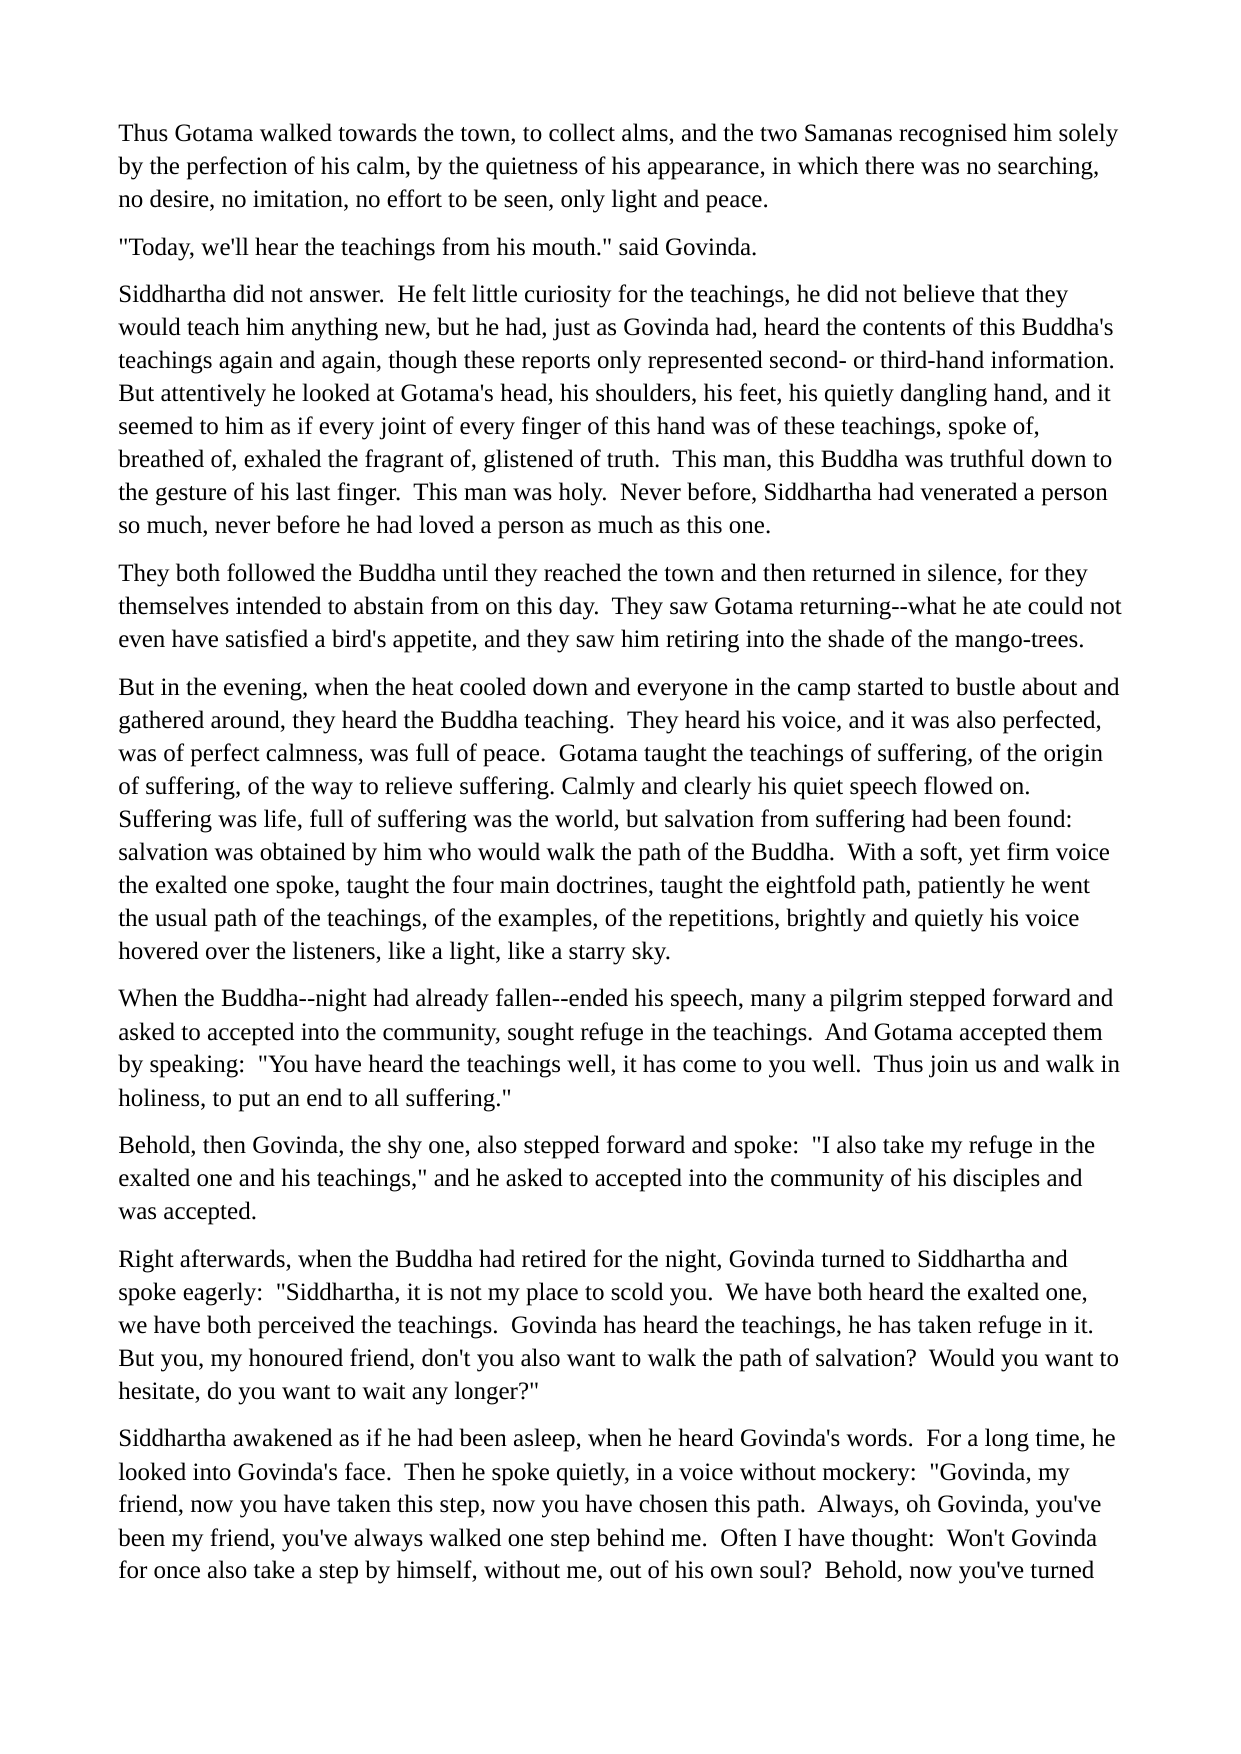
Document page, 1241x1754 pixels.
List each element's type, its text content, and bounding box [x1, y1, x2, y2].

text Right afterwards, when the Buddha had retired for the night, Govinda turned to Siddhartha and spoke eagerly: "Siddhartha, it is not my place to scold you. We have both heard the exalted one, we have both perceived the teachings. Govinda has heard the teachings, he has taken refuge in it. But you, my honoured friend, don't you also want to walk the path of salvation? Would you want to hesitate, do you want to wait any longer?" [118, 1244, 1122, 1405]
text Siddhartha did not answer. He felt little curiosity for the teachings, he did not believe that they would teach him anything new, but he had, just as Govinda had, heard the contents of this Buddha's teachings again and again, though these reports only represented second- or third-hand information. But attentively he looked at Gotama's head, his shoulders, his feet, his quietly dangling hand, and it seemed to him as if every joint of every finger of this hand was of these teachings, spoke of, breathed of, exhaled the fragrant of, glistened of truth. This man, this Buddha was truthful down to the gesture of his last finger. This man was holy. Never before, Siddhartha had venerated a person so much, never before he had loved a person as much as this one. [118, 279, 1122, 539]
text Behold, then Govinda, the shy one, also stepped forward and spoke: "I also take my refuge in the exalted one and his teachings," and he asked to accepted into the community of his disciples and was accepted. [118, 1130, 1122, 1225]
text When the Buddha--night had already fallen--ended his speech, many a pilgrim stepped forward and asked to accepted into the community, sought refuge in the teachings. And Gotama accepted them by speaking: "You have heard the teachings well, it has come to you well. Thus join us and walk in holiness, to put an end to all suffering." [118, 983, 1122, 1111]
text But in the evening, when the heat cooled down and everyone in the camp started to bustle about and gathered around, they heard the Buddha teaching. They heard his voice, and it was also perfected, was of perfect calmness, was full of peace. Gotama taught the teachings of suffering, of the origin of suffering, of the way to relieve suffering. Calmly and clearly his quiet speech flowed on. Suffering was life, full of suffering was the world, but salvation from suffering had been found: salvation was obtained by him who would walk the path of the Buddha. With a soft, yet firm voice the exalted one spoke, taught the four main doctrines, taught the eightfold path, patiently he went the usual path of the teachings, of the examples, of the repetitions, brightly and quietly his voice hovered over the listeners, like a light, like a starry sky. [118, 672, 1122, 965]
text Thus Gotama walked towards the town, to collect alms, and the two Samanas recognised him solely by the perfection of his calm, by the quietness of his appearance, in which there was no searching, no desire, no imitation, no effort to be seen, only light and peace. [118, 118, 1122, 213]
text "Today, we'll hear the teachings from his mouth." said Govinda. [118, 232, 1122, 261]
text They both followed the Buddha until they reached the town and then returned in silence, for they themselves intended to abstain from on this day. They saw Gotama returning--what he ate could not even have satisfied a bird's appetite, and they saw him retiring into the shade of the mango-trees. [118, 558, 1122, 653]
text Siddhartha awakened as if he had been asleep, when he heard Govinda's words. For a long time, he looked into Govinda's face. Then he spoke quietly, in a voice without mockery: "Govinda, my friend, now you have taken this step, now you have chosen this path. Always, oh Govinda, you've been my friend, you've always walked one step behind me. Often I have thought: Won't Govinda for once also take a step by himself, without me, out of his own soul? Behold, now you've turned [118, 1423, 1122, 1584]
